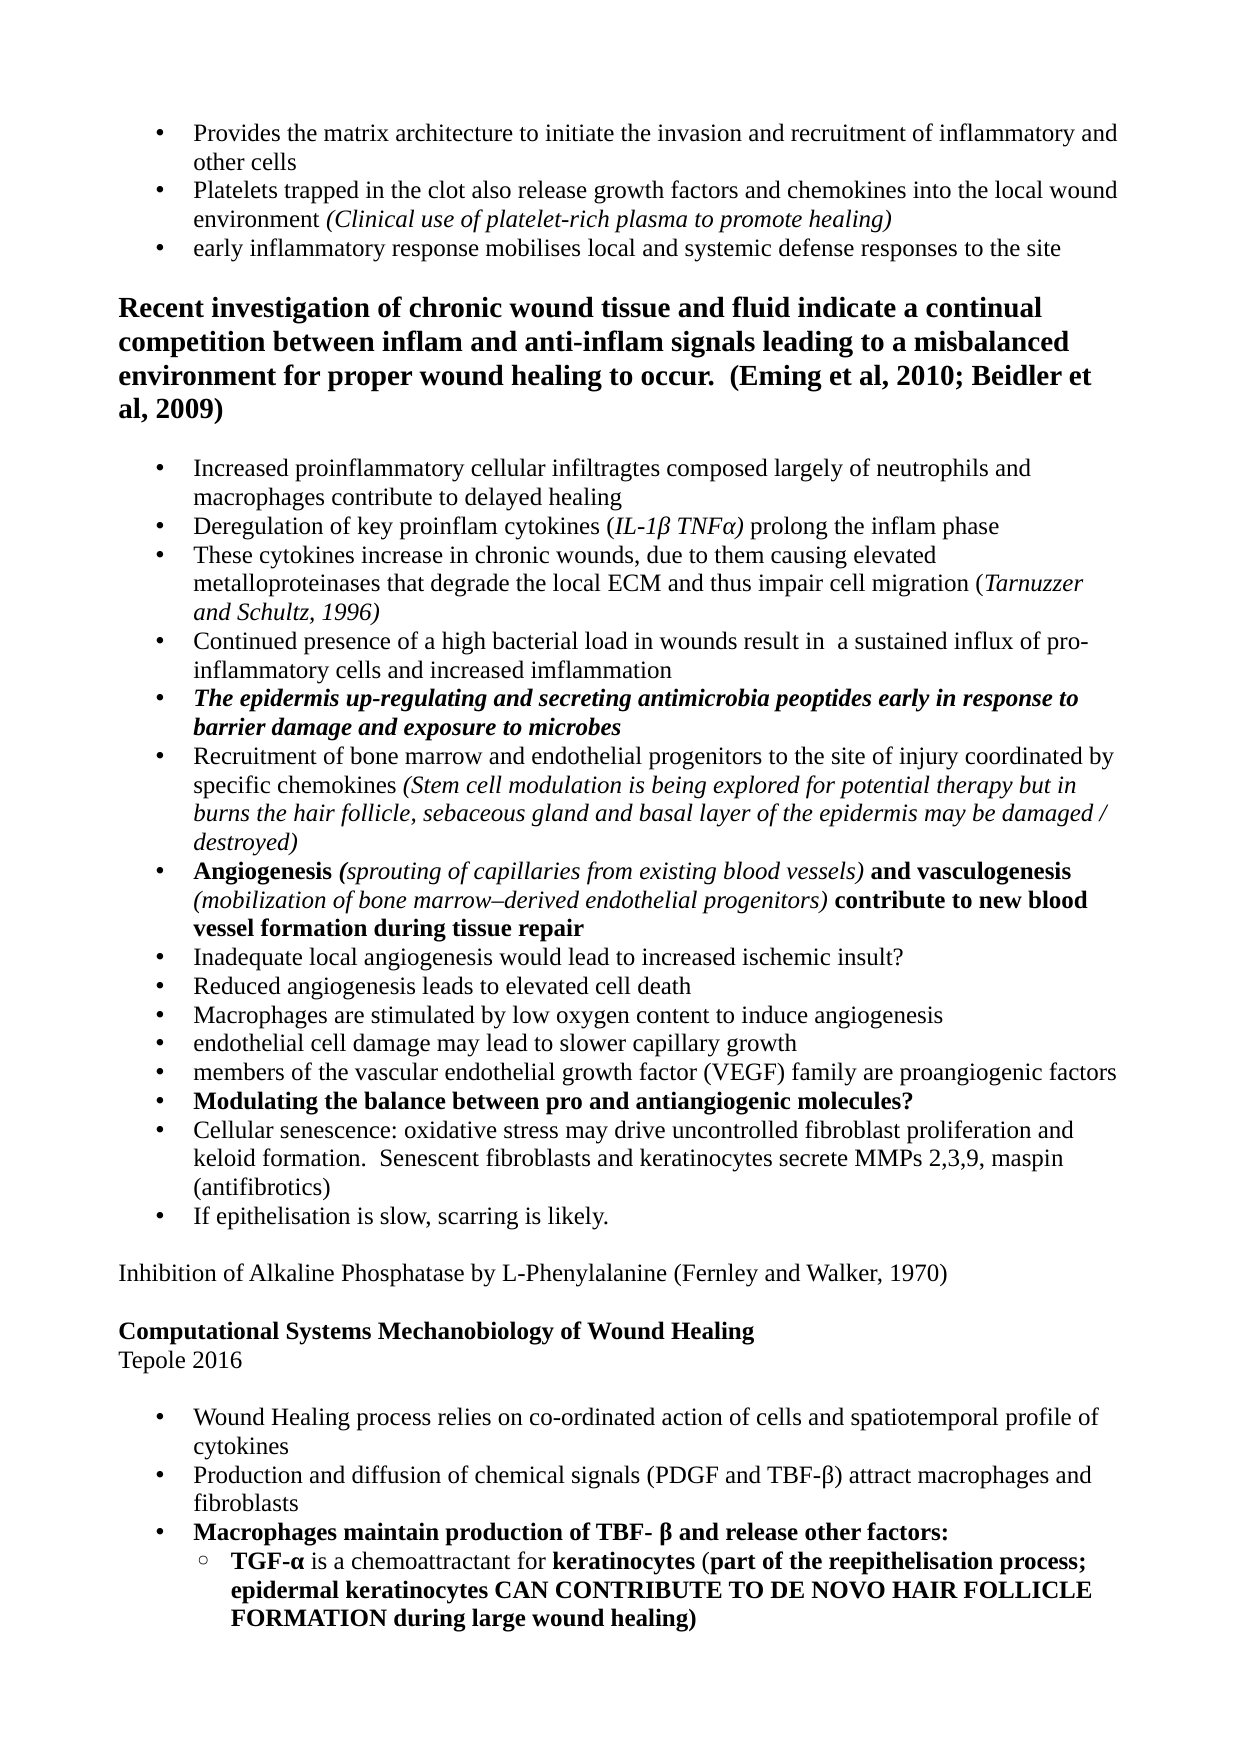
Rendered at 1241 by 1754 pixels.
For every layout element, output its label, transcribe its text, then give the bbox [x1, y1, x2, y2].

text Tepole 2016 [118, 1345, 1122, 1373]
list members of the vascular endothelial growth factor (VEGF) family are proangiogenic factors [156, 1057, 1122, 1086]
list Angiogenesis (sprouting of capillaries from existing blood vessels) and vasculogenesis (mobilization of bone marrow–derived endothelial progenitors) contribute to new blood vessel formation during tissue repair [156, 856, 1122, 942]
list These cytokines increase in chronic wounds, due to them causing elevated metalloproteinases that degrade the local ECM and thus impair cell migration (Tarnuzzer and Schultz, 1996) [156, 540, 1122, 626]
list Reduced angiogenesis leads to elevated cell death [156, 971, 1122, 1000]
list Cellular senescence: oxidative stress may drive uncontrolled fibroblast proliferation and keloid formation. Senescent fibroblasts and keratinocytes secrete MMPs 2,3,9, maspin (antifibrotics) [156, 1115, 1122, 1201]
list Modulating the balance between pro and antiangiogenic molecules? [156, 1086, 1122, 1115]
list Provides the matrix architecture to initiate the invasion and recruitment of inflammatory and other cells [156, 118, 1122, 176]
list early inflammatory response mobilises local and systemic defense responses to the site [156, 233, 1122, 262]
list Macrophages maintain production of TBF- β and release other factors: [156, 1517, 1122, 1546]
list endothelial cell damage may lead to slower capillary growth [156, 1028, 1122, 1057]
list Continued presence of a high bacterial load in wounds result in a sustained influx of pro-inflammatory cells and increased imflammation [156, 626, 1122, 683]
list Production and diffusion of chemical signals (PDGF and TBF-β) attract macrophages and fibroblasts [156, 1460, 1122, 1517]
text Inhibition of Alkaline Phosphatase by L-Phenylalanine (Fernley and Walker, 1970) [118, 1258, 1122, 1287]
list Recruitment of bone marrow and endothelial progenitors to the site of injury coordinated by specific chemokines (Stem cell modulation is being explored for potential therapy but in burns the hair follicle, sebaceous gland and basal layer of the epidermis may be damaged / destroyed) [156, 741, 1122, 856]
list Platelets trapped in the clot also release growth factors and chemokines into the local wound environment (Clinical use of platelet-rich plasma to promote healing) [156, 176, 1122, 233]
text Computational Systems Mechanobiology of Wound Healing [118, 1316, 1122, 1345]
text Recent investigation of chronic wound tissue and fluid indicate a continual competition between inflam and anti-inflam signals leading to a misbalanced environment for proper wound healing to occur. (Eming et al, 2010; Beidler et al, 2009) [118, 291, 1122, 425]
list The epidermis up-regulating and secreting antimicrobia peoptides early in response to barrier damage and exposure to microbes [156, 683, 1122, 741]
list Inadequate local angiogenesis would lead to increased ischemic insult? [156, 942, 1122, 971]
list Increased proinflammatory cellular infiltragtes composed largely of neutrophils and macrophages contribute to delayed healing [156, 453, 1122, 511]
list Deregulation of key proinflam cytokines (IL-1β TNFα) prolong the inflam phase [156, 511, 1122, 540]
list Wound Healing process relies on co-ordinated action of cells and spatiotemporal profile of cytokines [156, 1402, 1122, 1460]
list If epithelisation is slow, scarring is likely. [156, 1201, 1122, 1230]
list TGF-α is a chemoattractant for keratinocytes (part of the reepithelisation process; epidermal keratinocytes CAN CONTRIBUTE TO DE NOVO HAIR FOLLICLE FORMATION during large wound healing) [193, 1546, 1122, 1632]
list Macrophages are stimulated by low oxygen content to induce angiogenesis [156, 1000, 1122, 1028]
